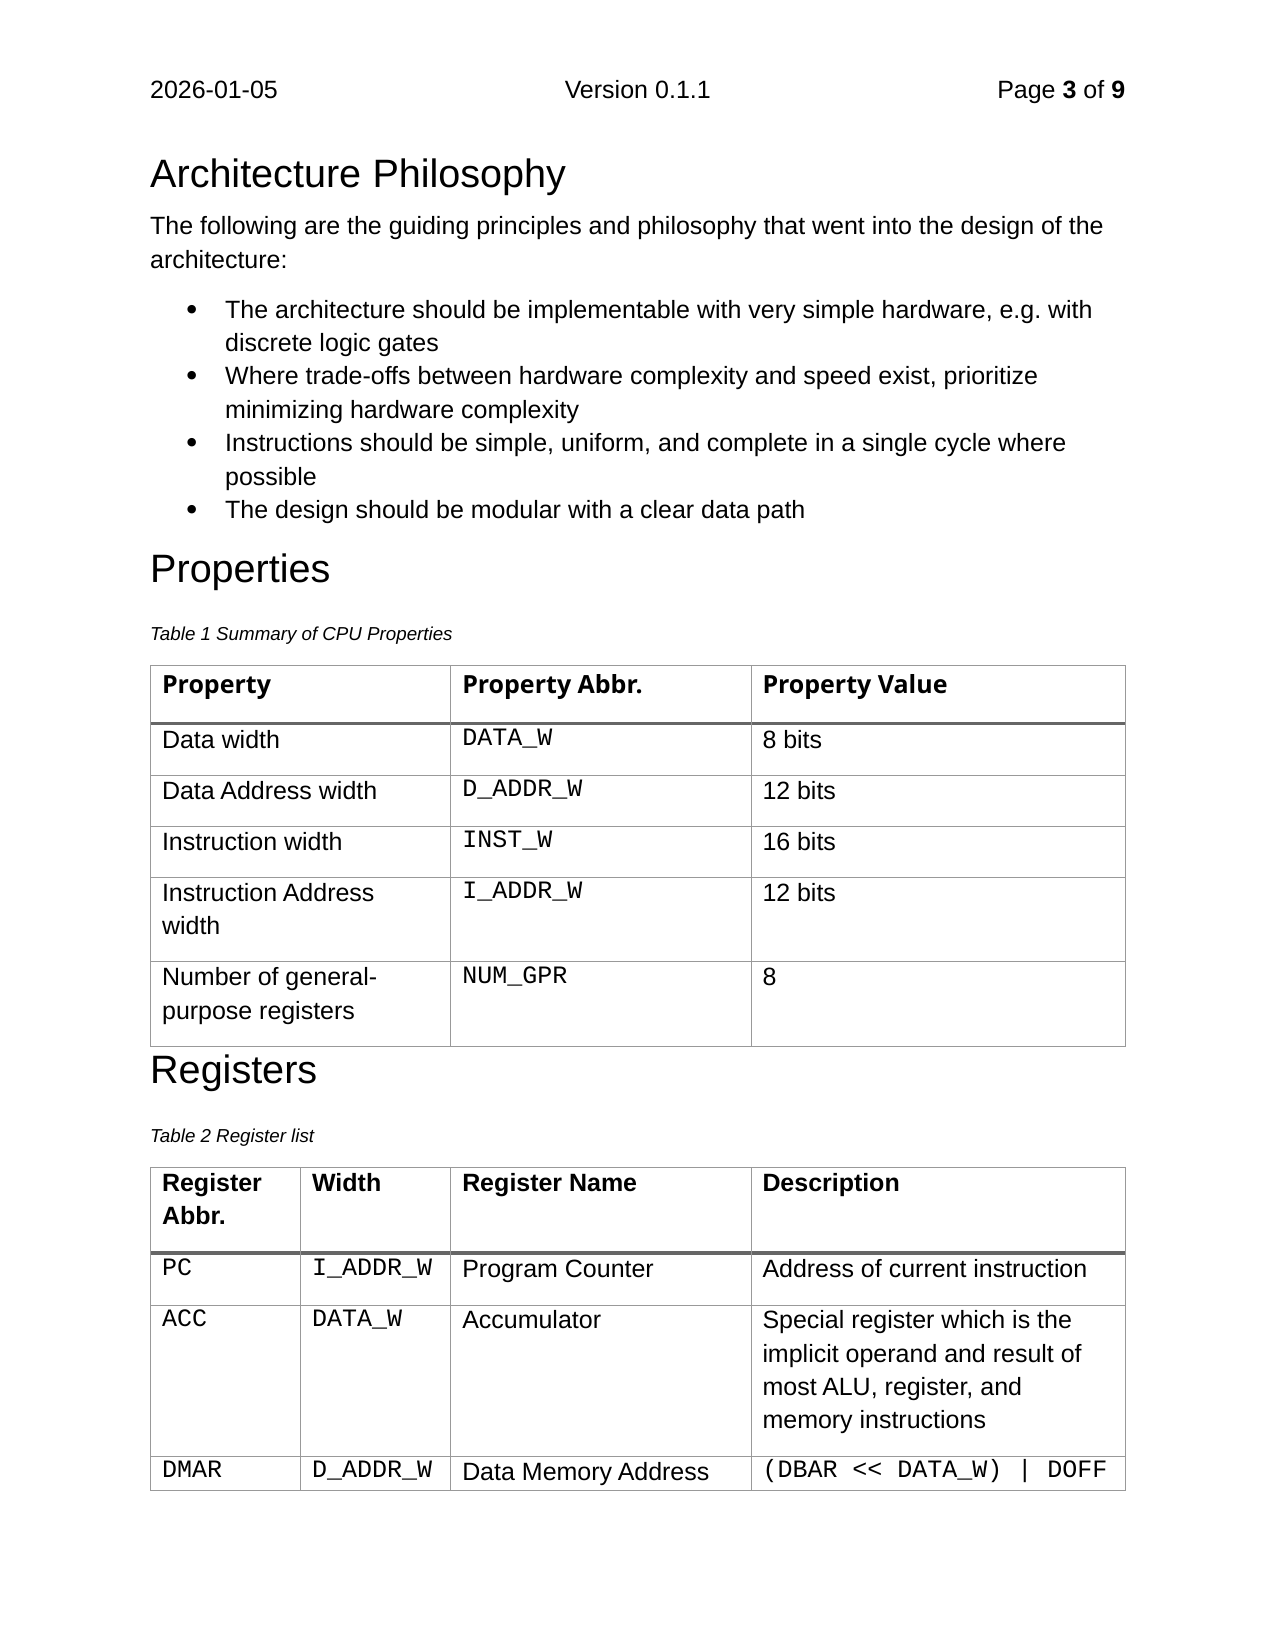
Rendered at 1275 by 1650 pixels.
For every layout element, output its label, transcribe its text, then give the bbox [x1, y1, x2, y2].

table_cell Program Counter [451, 1255, 751, 1304]
table_cell 12 bits [752, 776, 1125, 826]
list The design should be modular with a clear data path [187, 495, 1125, 524]
subtitle Properties [150, 545, 1125, 591]
table_cell Address of current instruction [752, 1255, 1125, 1304]
table_header Register Name [451, 1168, 751, 1251]
table_cell Data Address width [151, 776, 450, 826]
table_header Width [301, 1168, 450, 1251]
table_cell DATA_W [301, 1306, 450, 1456]
table_cell D_ADDR_W [451, 776, 751, 826]
list Where trade-offs between hardware complexity and speed exist, prioritize minimizing hardware complexity [187, 361, 1125, 423]
text Table 2 Register list [150, 1124, 1125, 1146]
text The following are the guiding principles and philosophy that went into the design of the architecture: [150, 211, 1125, 273]
table_cell D_ADDR_W [301, 1457, 450, 1489]
table_header Property Abbr. [451, 666, 751, 722]
table_cell 8 bits [752, 725, 1125, 775]
table_cell NUM_GPR [451, 962, 751, 1046]
text Table 1 Summary of CPU Properties [150, 623, 1125, 644]
table_cell Number of general-purpose registers [151, 962, 450, 1046]
table_cell Data width [151, 725, 450, 775]
table_cell Instruction Address width [151, 878, 450, 961]
list Instructions should be simple, uniform, and complete in a single cycle where possible [187, 428, 1125, 490]
table_header Property [151, 666, 450, 722]
table_cell PC [151, 1255, 300, 1304]
table_cell Instruction width [151, 827, 450, 877]
table_cell Accumulator [451, 1306, 751, 1456]
table_cell DMAR [151, 1457, 300, 1489]
table_cell 12 bits [752, 878, 1125, 961]
subtitle Registers [150, 1047, 1125, 1092]
table_cell I_ADDR_W [301, 1255, 450, 1304]
subtitle Architecture Philosophy [150, 150, 1125, 196]
table_cell 8 [752, 962, 1125, 1046]
table_cell DATA_W [451, 725, 751, 775]
list The architecture should be implementable with very simple hardware, e.g. with discrete logic gates [187, 294, 1125, 357]
table_cell Special register which is the implicit operand and result of most ALU, register, and memory instructions [752, 1306, 1125, 1456]
table_cell INST_W [451, 827, 751, 877]
table_header Register Abbr. [151, 1168, 300, 1251]
table_cell I_ADDR_W [451, 878, 751, 961]
table_header Description [752, 1168, 1125, 1251]
table_cell 16 bits [752, 827, 1125, 877]
table_cell ACC [151, 1306, 300, 1456]
table_header Property Value [752, 666, 1125, 722]
table_cell Memory address for accesses [752, 1457, 1125, 1489]
table_cell Data Memory Address [451, 1457, 751, 1489]
